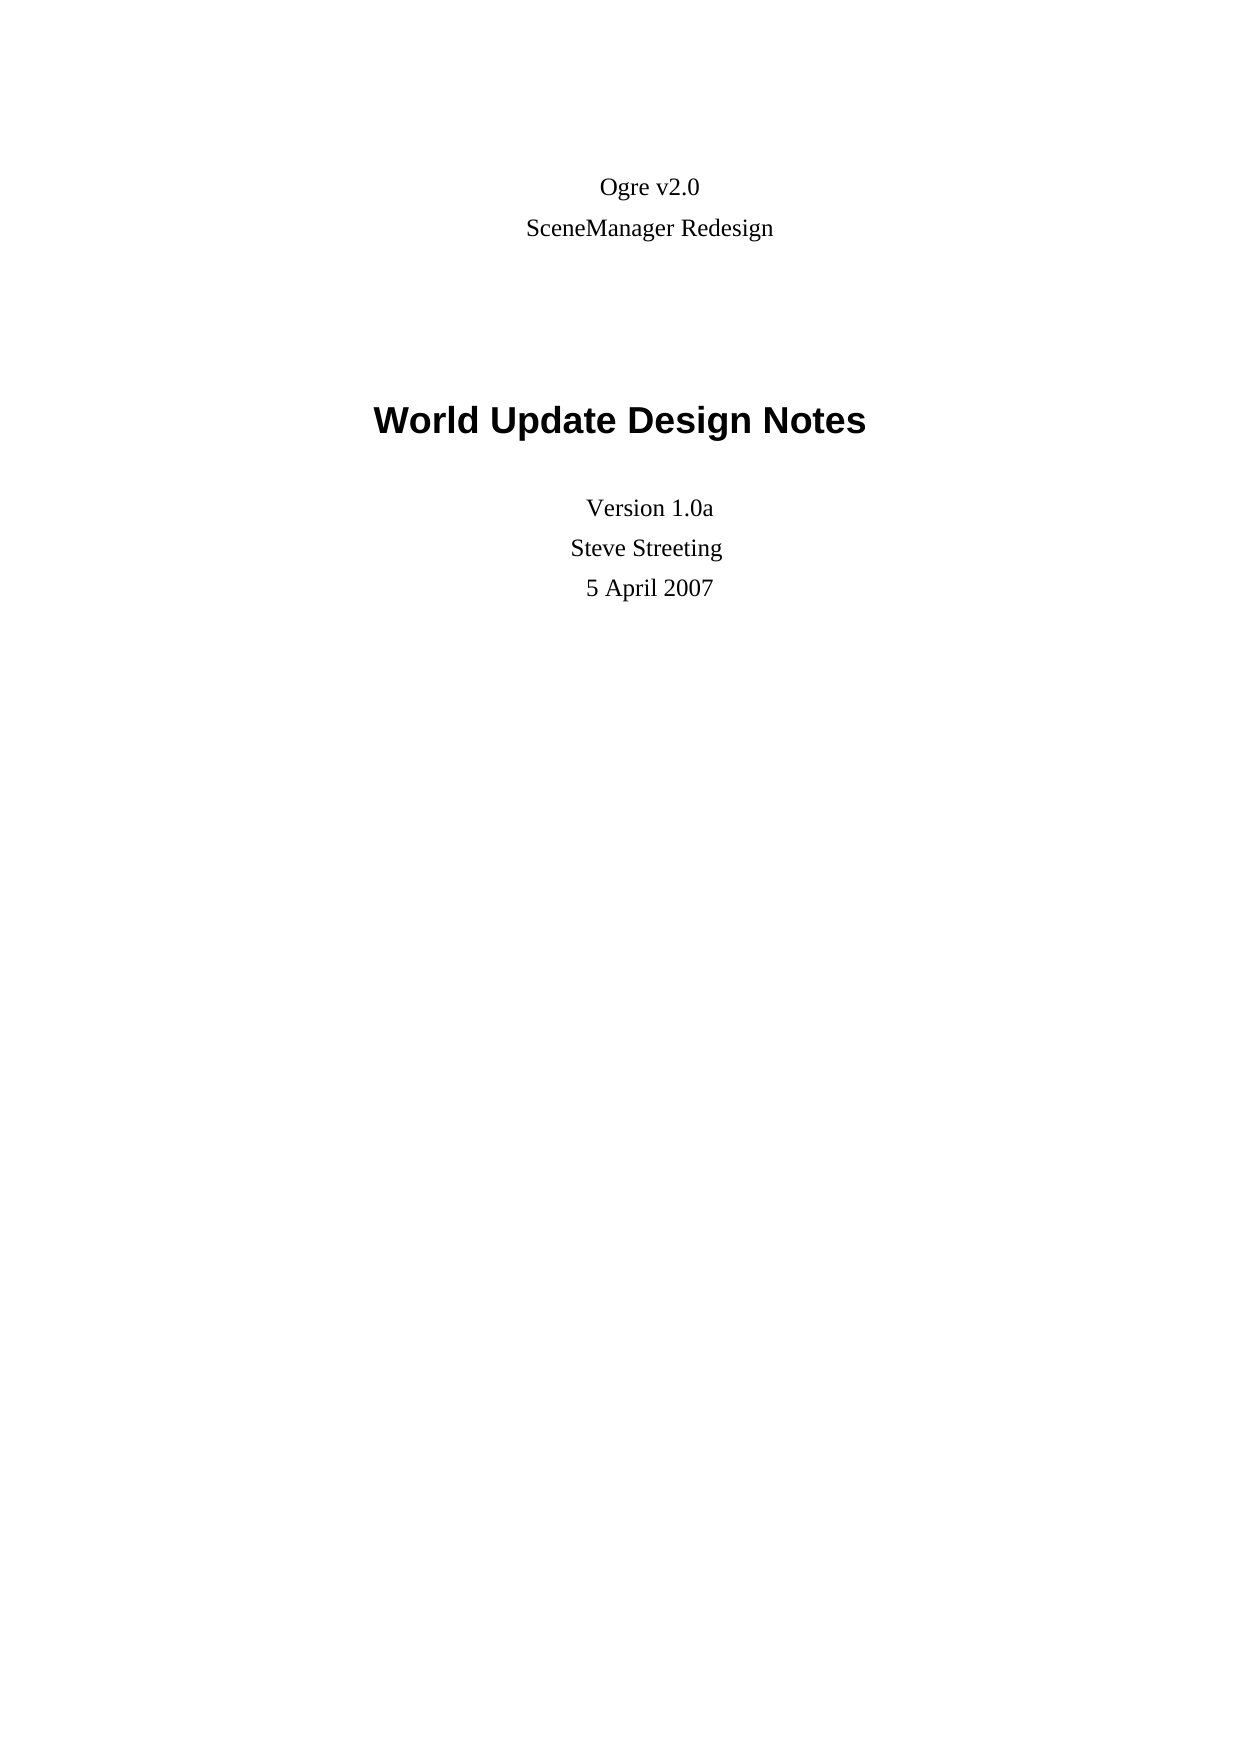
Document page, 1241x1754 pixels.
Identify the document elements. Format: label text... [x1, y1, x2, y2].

text SceneManager Redesign [177, 214, 1122, 241]
text Version 1.0a [177, 494, 1122, 522]
text Steve Streeting [177, 534, 1122, 562]
title World Update Design Notes [118, 399, 1122, 441]
text 5 April 2007 [177, 574, 1122, 602]
text Ogre v2.0 [177, 173, 1122, 201]
